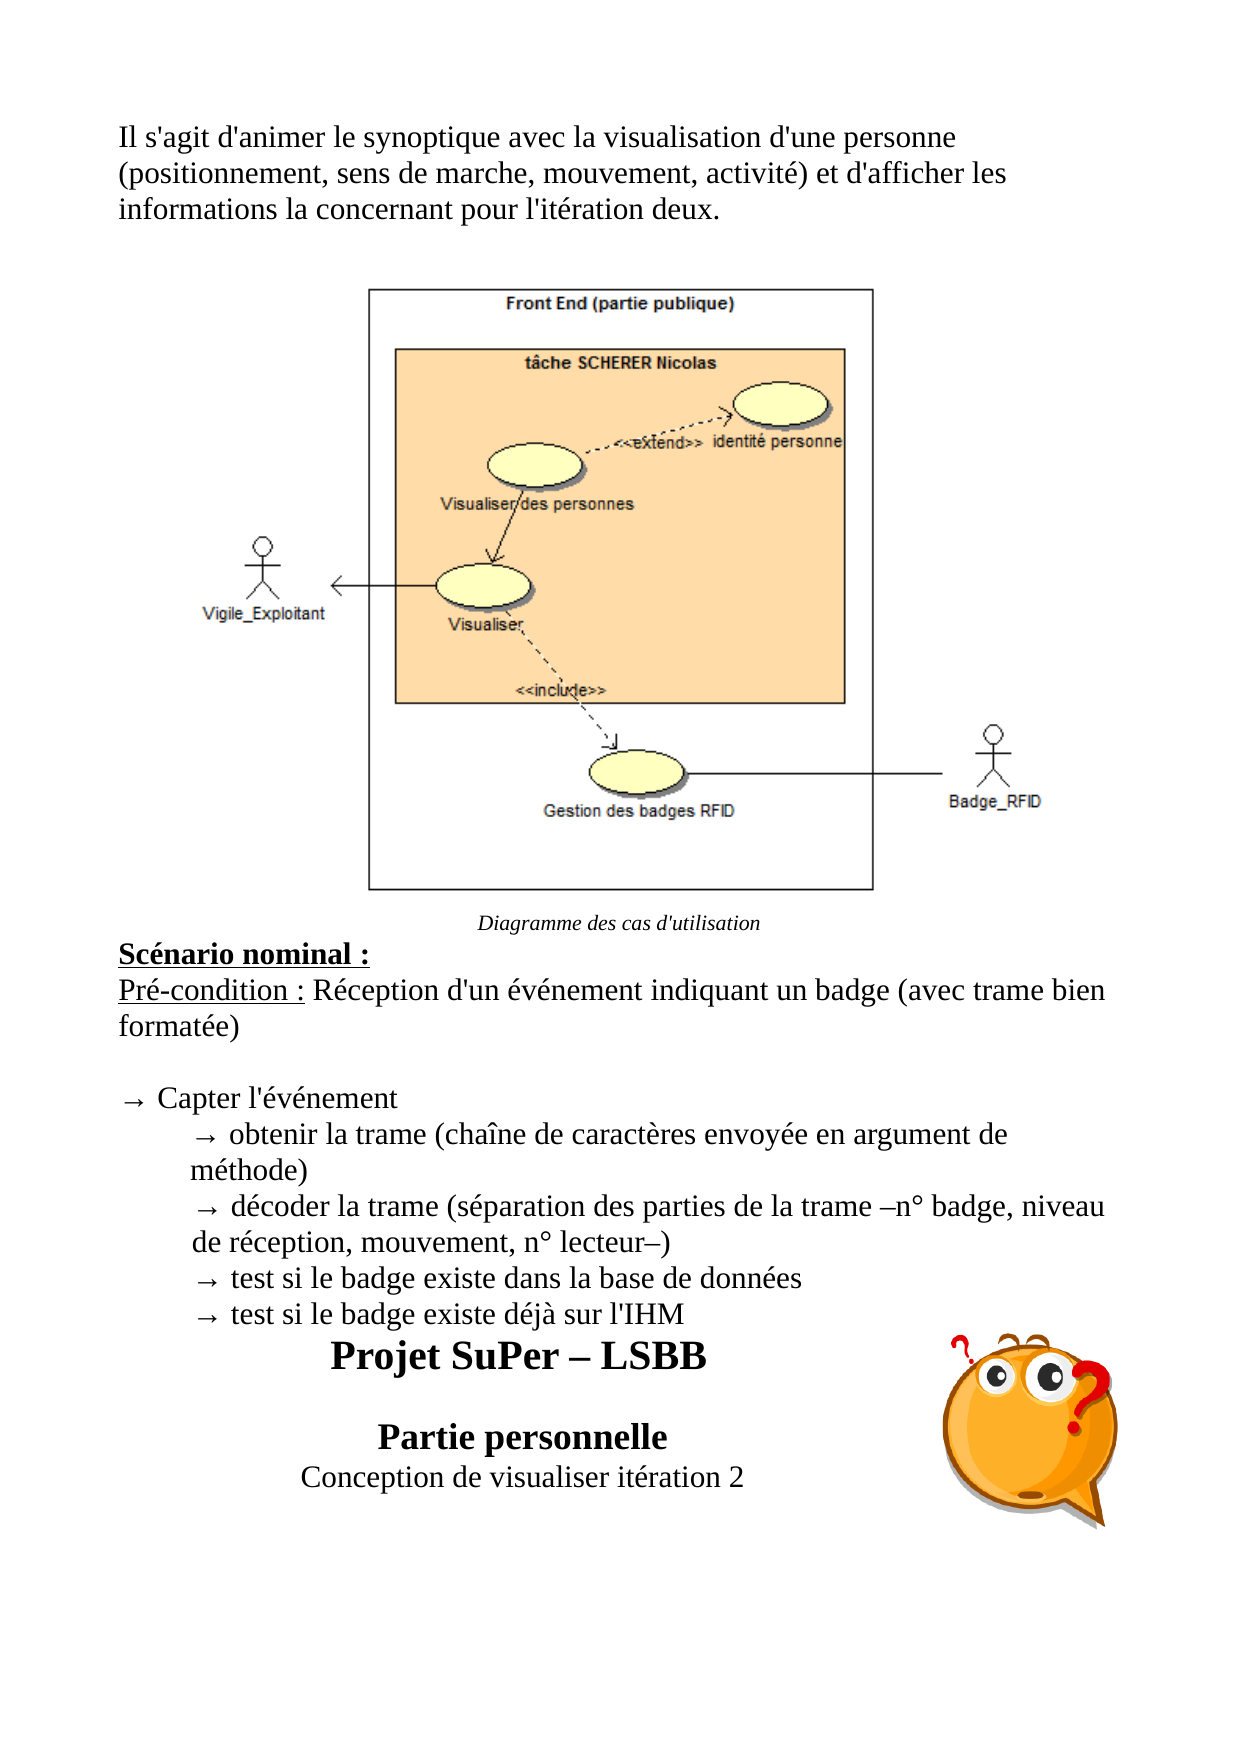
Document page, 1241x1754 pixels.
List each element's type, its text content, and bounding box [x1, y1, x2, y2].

picture [927, 1331, 1123, 1530]
text → obtenir la trame (chaîne de caractères envoyée en argument de méthode) [190, 1115, 1122, 1187]
text Partie personnelle [118, 1415, 927, 1458]
text → Capter l'événement [118, 1079, 1122, 1115]
text Pré-condition : Réception d'un événement indiquant un badge (avec trame bien formatée) [118, 971, 1122, 1043]
text Il s'agit d'animer le synoptique avec la visualisation d'une personne (positionnement, sens de marche, mouvement, activité) et d'afficher les informations la concernant pour l'itération deux. [118, 118, 1122, 226]
text Projet SuPer – LSBB [118, 1331, 927, 1379]
text → test si le badge existe déjà sur l'IHM [192, 1295, 1122, 1331]
picture [184, 261, 1057, 911]
text → décoder la trame (séparation des parties de la trame –n° badge, niveau de réception, mouvement, n° lecteur–) [192, 1187, 1122, 1259]
text Conception de visualiser itération 2 [118, 1458, 927, 1494]
text Diagramme des cas d'utilisation [118, 262, 1122, 936]
text Scénario nominal : [118, 936, 1122, 971]
text → test si le badge existe dans la base de données [192, 1259, 1122, 1295]
